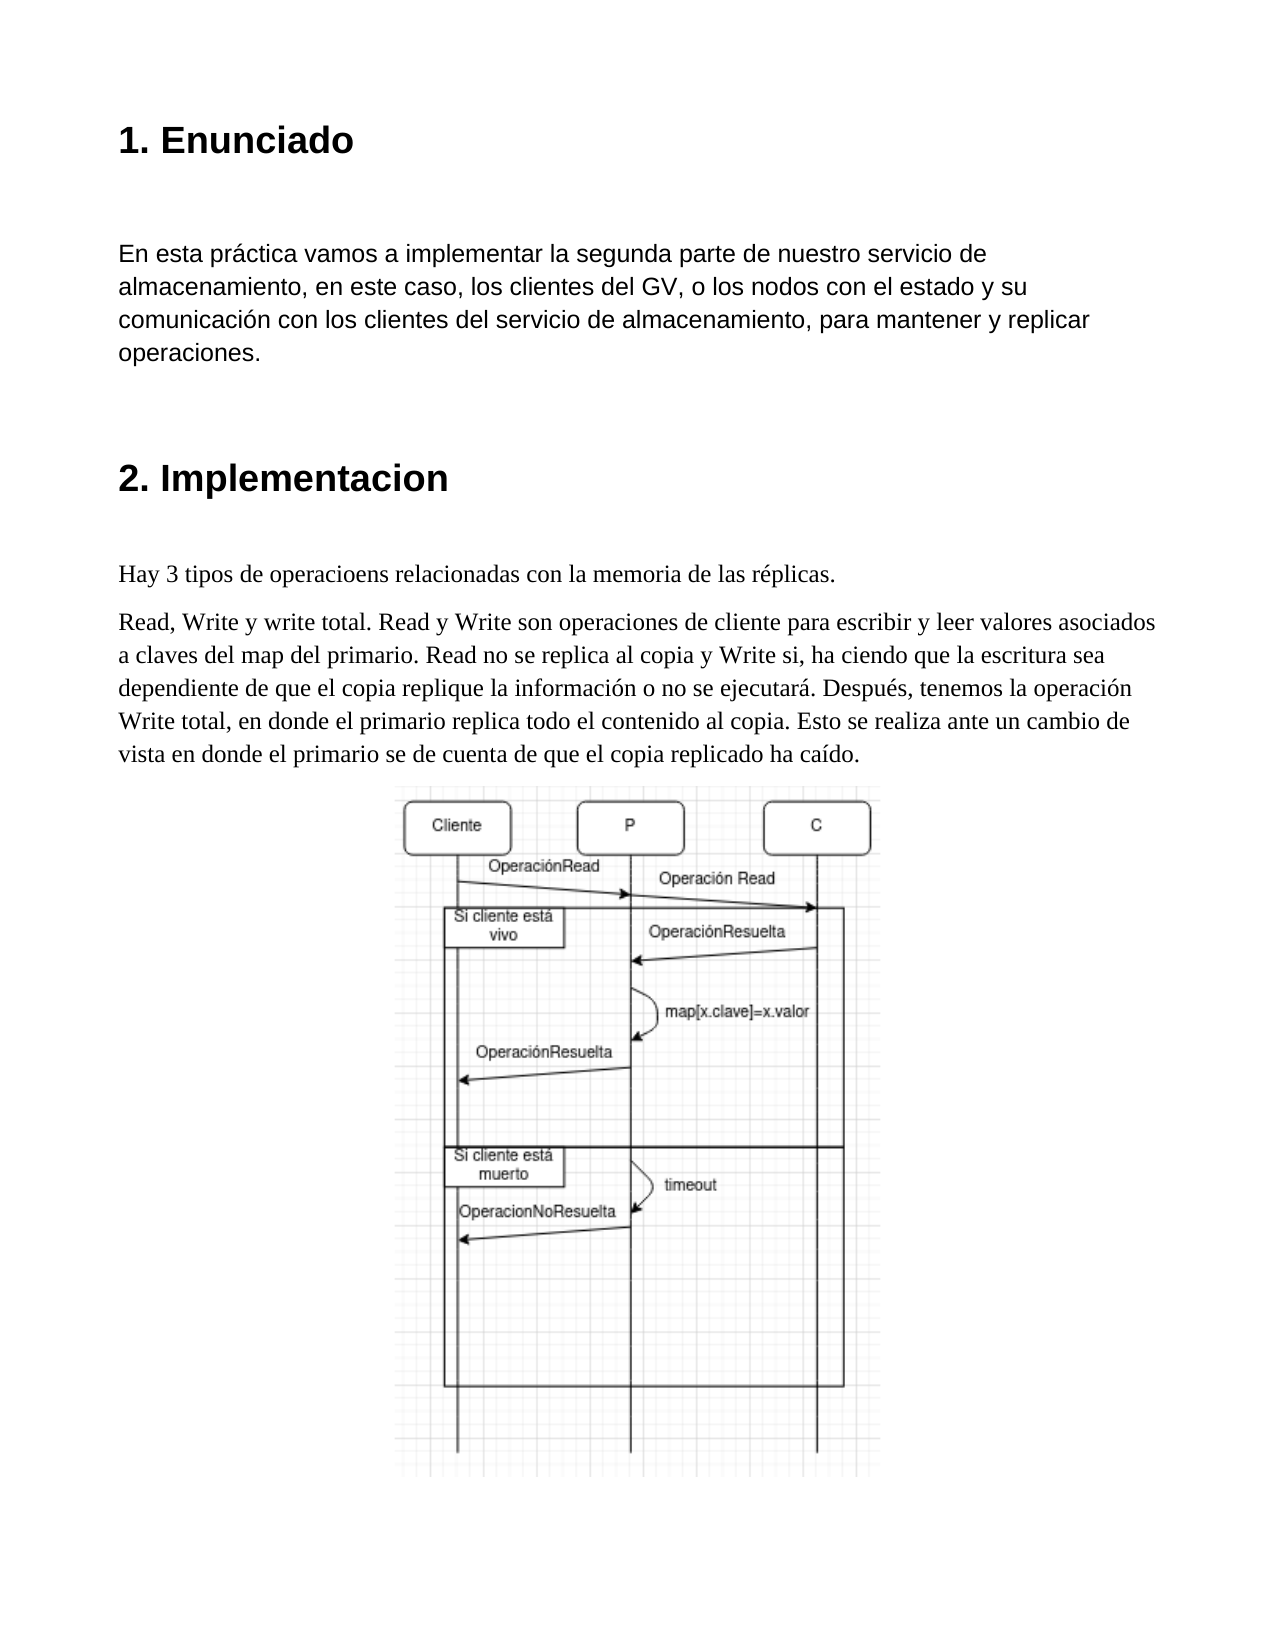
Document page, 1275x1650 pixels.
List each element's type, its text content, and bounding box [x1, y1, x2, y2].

text Read, Write y write total. Read y Write son operaciones de cliente para escribir y leer valores asociados a claves del map del primario. Read no se replica al copia y Write si, ha ciendo que la escritura sea dependiente de que el copia replique la información o no se ejecutará. Después, tenemos la operación Write total, en donde el primario replica todo el contenido al copia. Esto se realiza ante un cambio de vista en donde el primario se de cuenta de que el copia replicado ha caído. [118, 607, 1157, 768]
subtitle 2. Implementacion [118, 455, 1157, 499]
text Hay 3 tipos de operacioens relacionadas con la memoria de las réplicas. [118, 559, 1157, 588]
subtitle 1. Enunciado [118, 118, 1157, 162]
text En esta práctica vamos a implementar la segunda parte de nuestro servicio de almacenamiento, en este caso, los clientes del GV, o los nodos con el estado y su comunicación con los clientes del servicio de almacenamiento, para mantener y replicar operaciones. [118, 239, 1157, 367]
picture [394, 786, 881, 1477]
